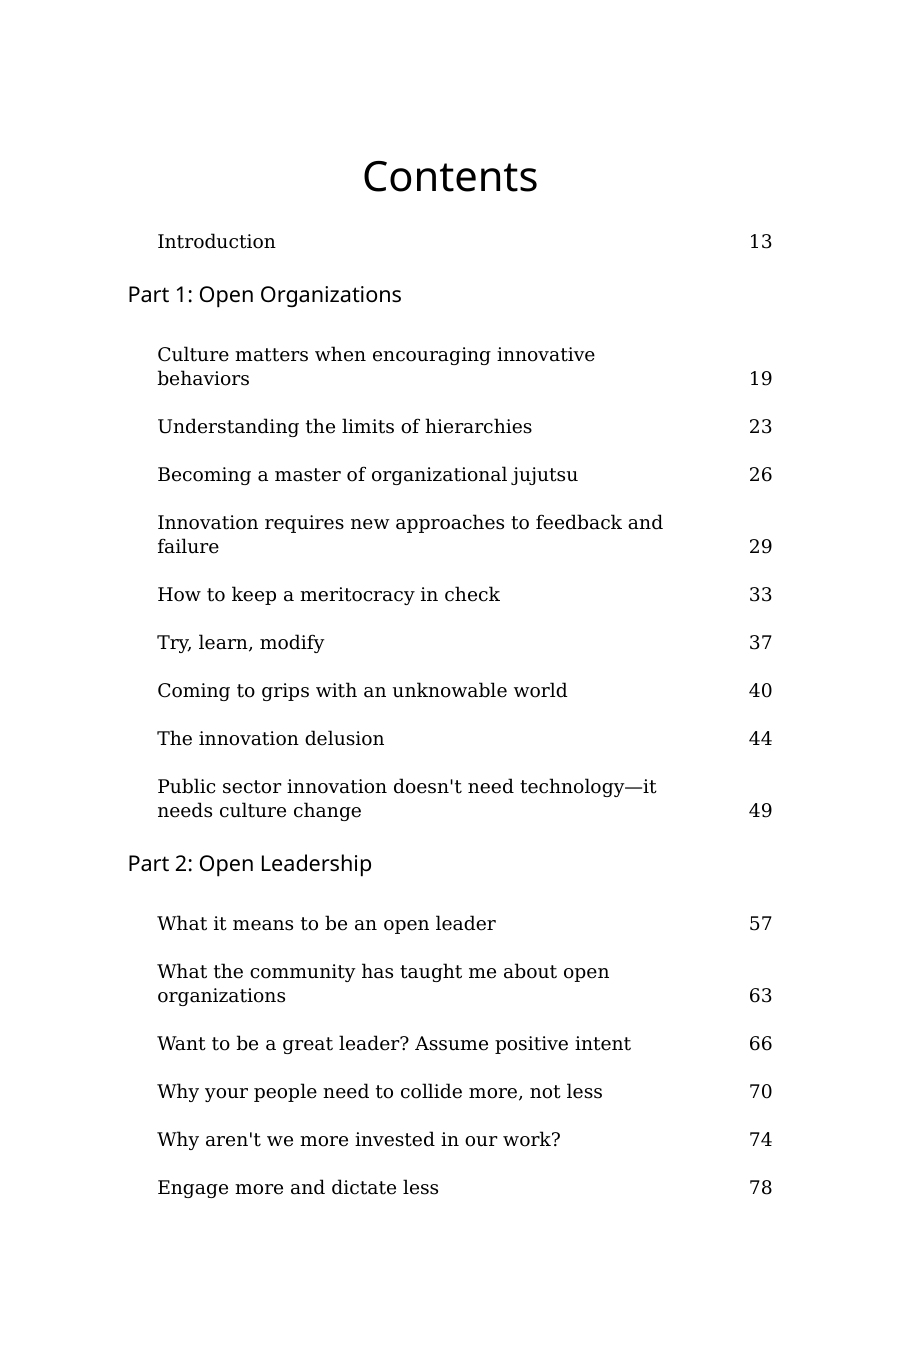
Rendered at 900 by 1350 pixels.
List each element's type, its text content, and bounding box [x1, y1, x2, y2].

text Becoming a master of organizational jujutsu 26 [157, 464, 772, 486]
text Innovation requires new approaches to feedback and failure 29 [157, 512, 772, 558]
text Public sector innovation doesn't need technology—it needs culture change 49 [157, 776, 772, 822]
text The innovation delusion 44 [157, 728, 772, 750]
text Coming to grips with an unknowable world 40 [157, 680, 772, 702]
text Introduction 13 [157, 231, 772, 253]
text Engage more and dictate less 78 [157, 1177, 772, 1199]
text Want to be a great leader? Assume positive intent 66 [157, 1033, 772, 1055]
text What the community has taught me about open organizations 63 [157, 961, 772, 1007]
text Culture matters when encouraging innovative behaviors 19 [157, 344, 772, 390]
text Part 2: Open Leadership [127, 848, 772, 910]
text Part 1: Open Organizations [127, 279, 772, 341]
text How to keep a meritocracy in check 33 [157, 584, 772, 606]
text What it means to be an open leader 57 [157, 913, 772, 935]
subtitle Contents [127, 153, 772, 201]
text Why your people need to collide more, not less 70 [157, 1081, 772, 1103]
text Try, learn, modify 37 [157, 632, 772, 654]
text Understanding the limits of hierarchies 23 [157, 416, 772, 438]
text Why aren't we more invested in our work? 74 [157, 1129, 772, 1151]
